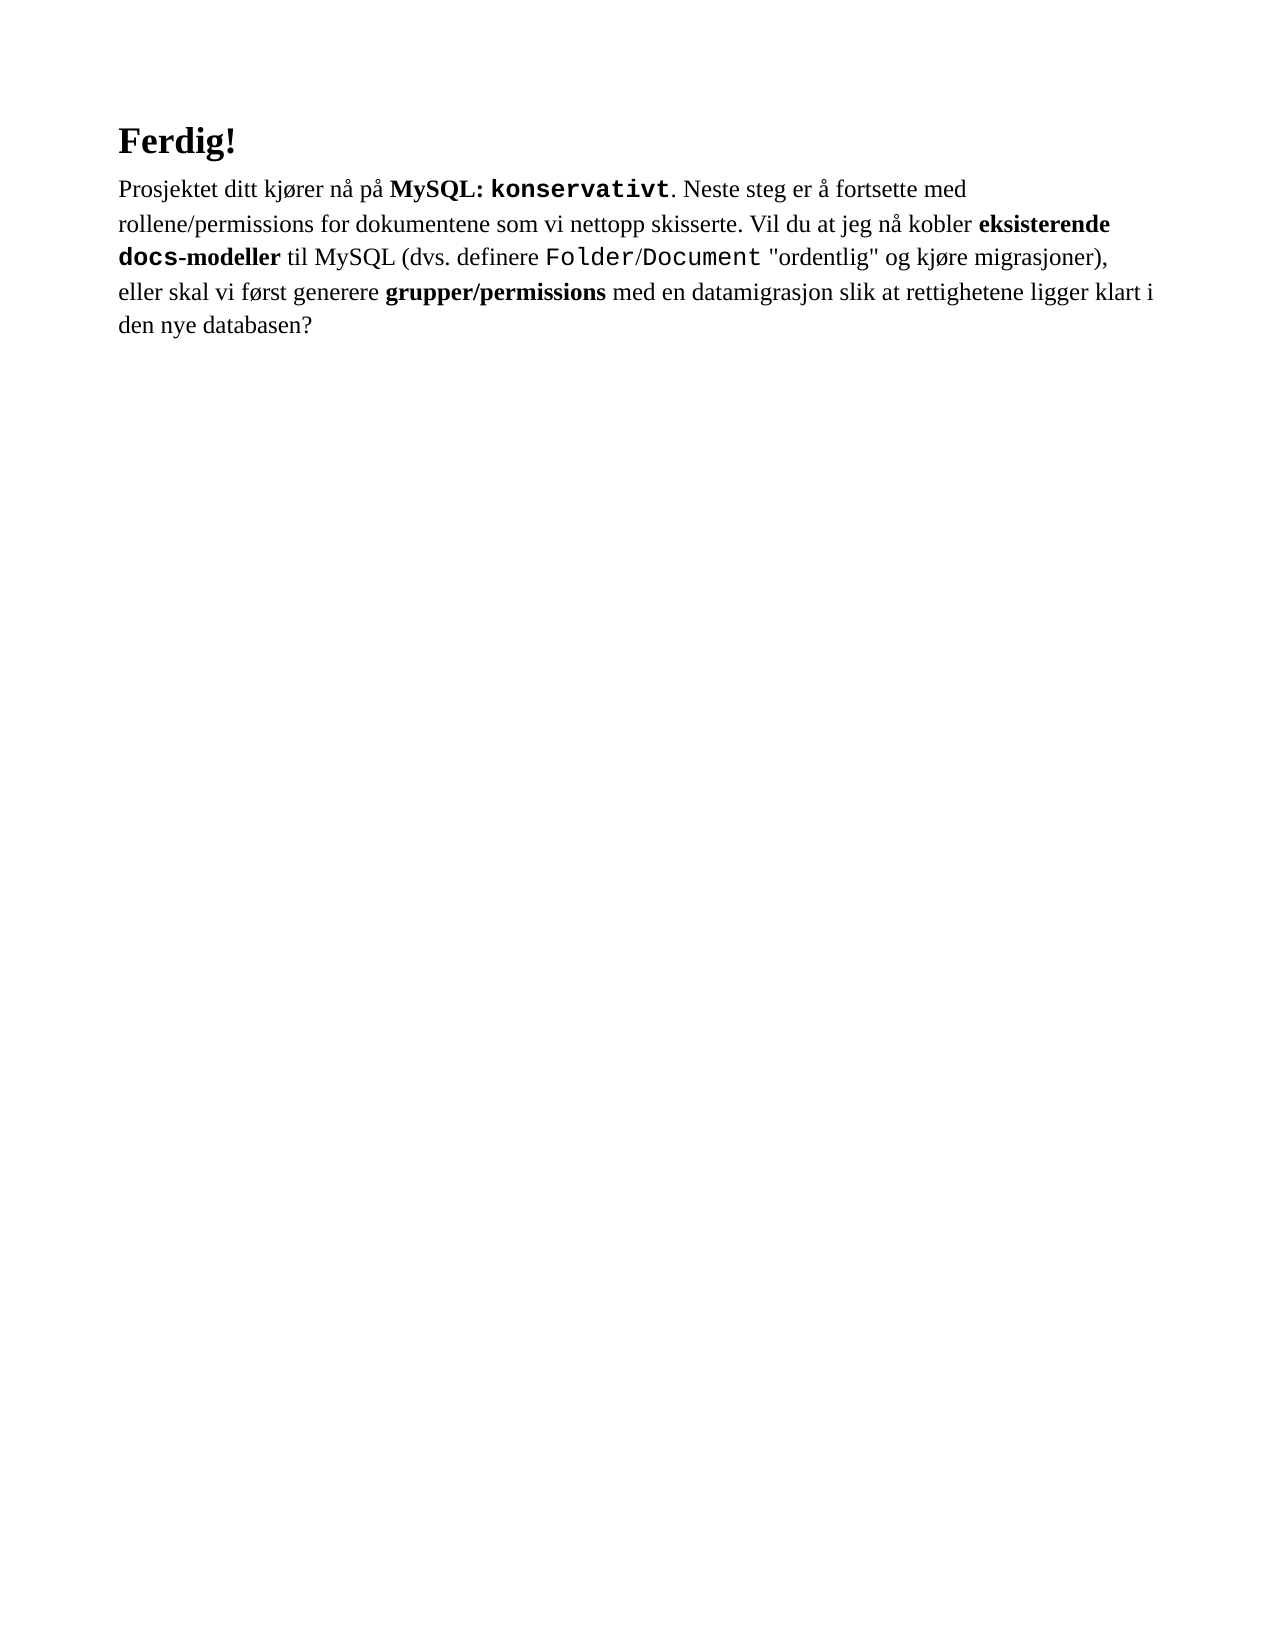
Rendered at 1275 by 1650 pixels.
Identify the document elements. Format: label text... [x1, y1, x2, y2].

text Prosjektet ditt kjører nå på MySQL: konservativt. Neste steg er å fortsette med rollene/permissions for dokumentene som vi nettopp skisserte. Vil du at jeg nå kobler eksisterende docs-modeller til MySQL (dvs. definere Folder/Document "ordentlig" og kjøre migrasjoner), eller skal vi først generere grupper/permissions med en datamigrasjon slik at rettighetene ligger klart i den nye databasen? [118, 174, 1157, 339]
subtitle Ferdig! [118, 118, 1157, 161]
